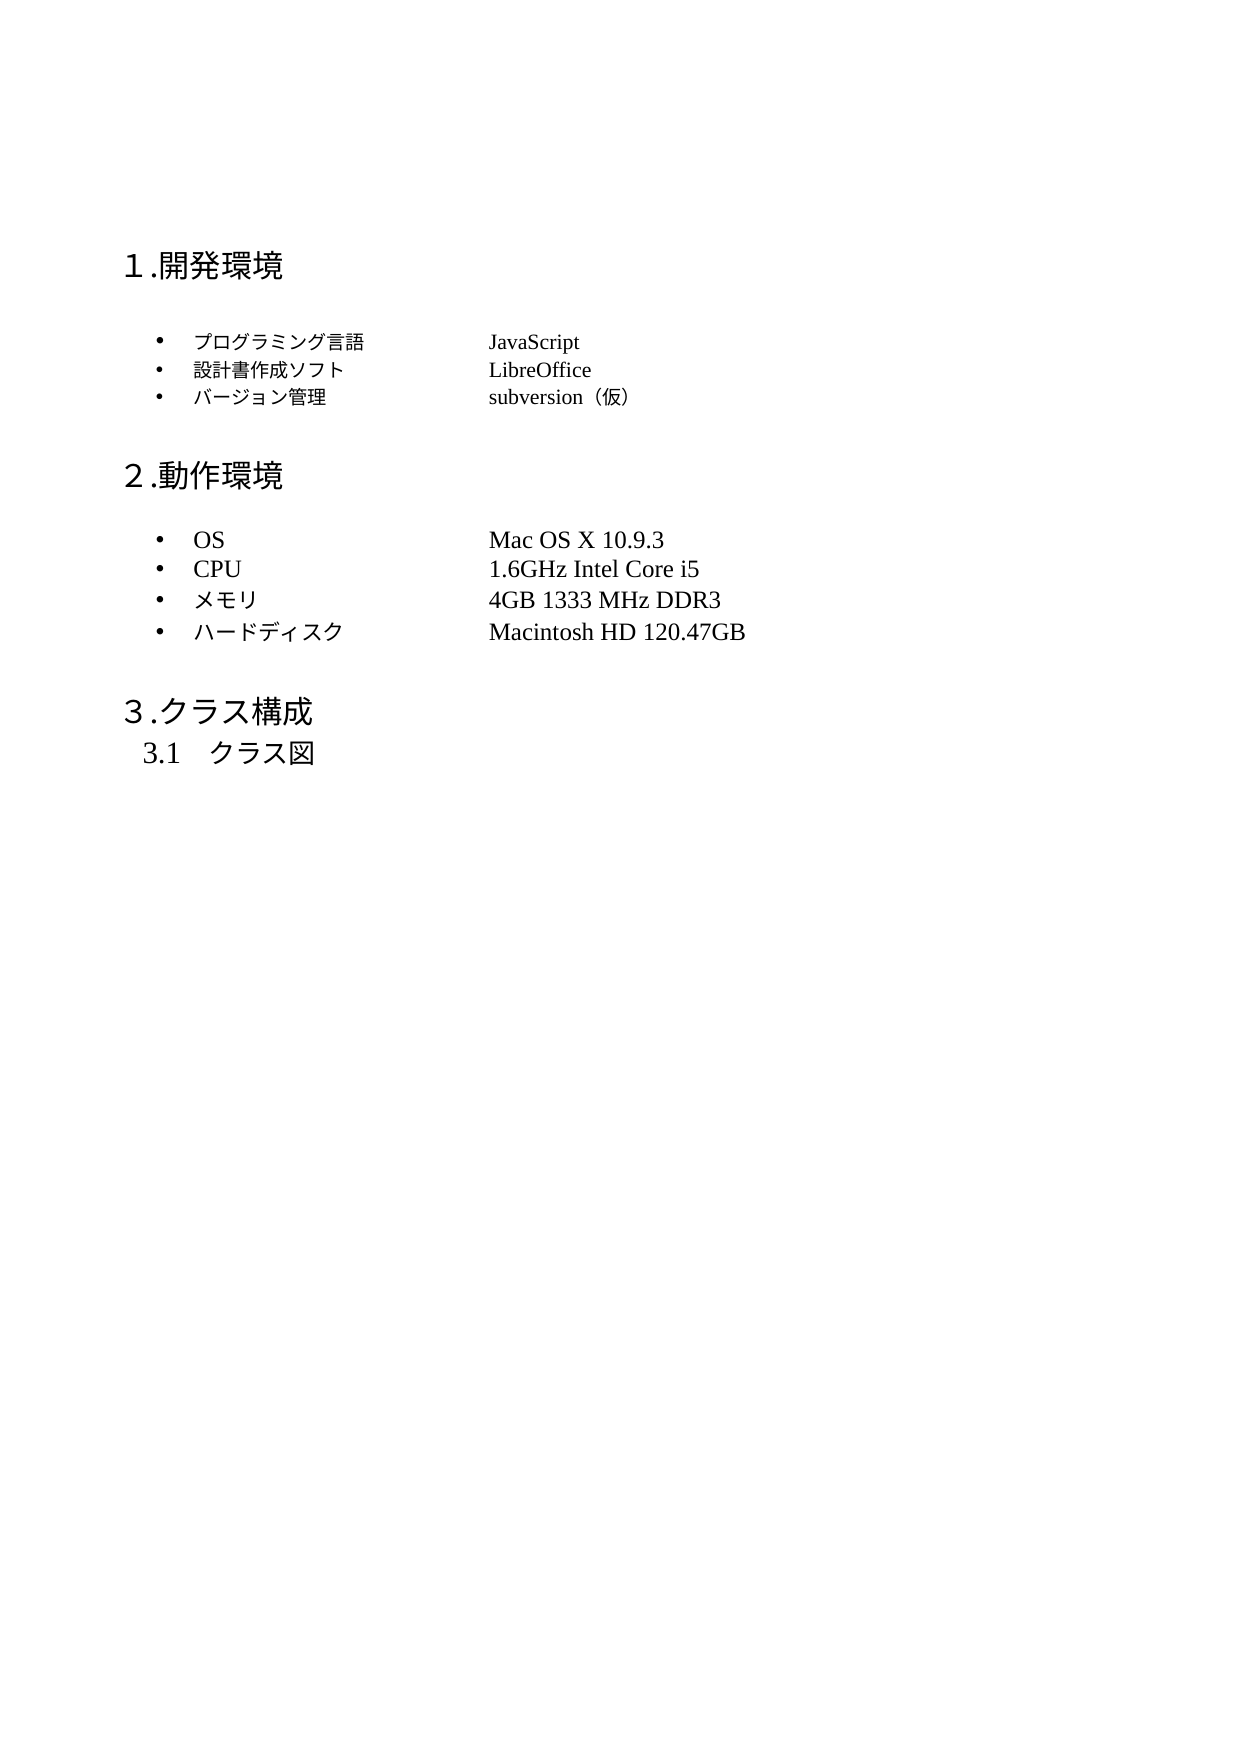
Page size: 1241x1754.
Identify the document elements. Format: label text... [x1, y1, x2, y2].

list バージョン管理 subversion（仮） [156, 383, 1122, 410]
list 設計書作成ソフト LibreOffice [156, 355, 1122, 383]
list OS Mac OS X 10.9.3 [156, 525, 1122, 554]
text ３.クラス構成 [118, 687, 1122, 732]
text ２.動作環境 [118, 451, 1122, 497]
list ハードディスク Macintosh HD 120.47GB [156, 614, 1122, 646]
text １.開発環境 [118, 241, 1122, 286]
list メモリ 4GB 1333 MHz DDR3 [156, 583, 1122, 614]
list プログラミング言語 JavaScript [156, 327, 1122, 355]
text 3.1 クラス図 [142, 732, 1122, 772]
list CPU 1.6GHz Intel Core i5 [156, 554, 1122, 583]
